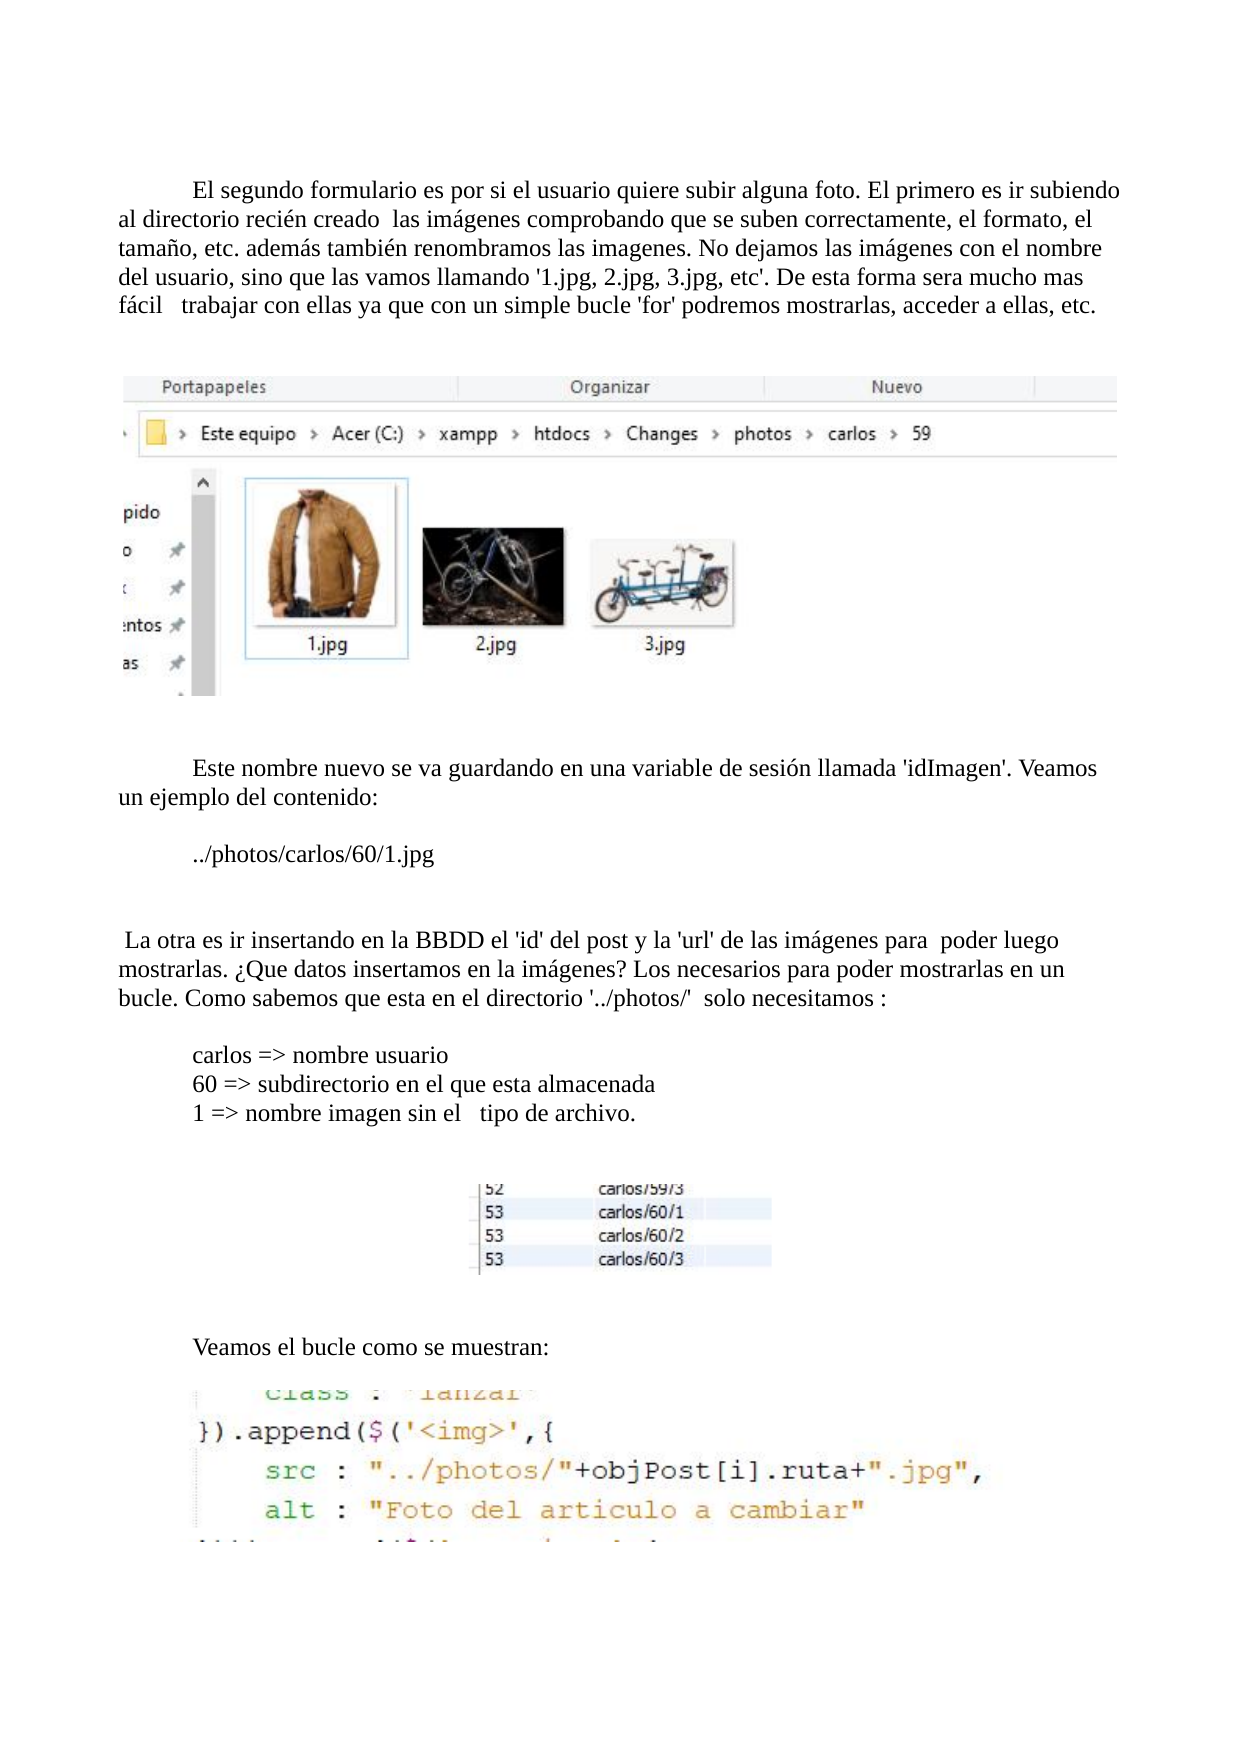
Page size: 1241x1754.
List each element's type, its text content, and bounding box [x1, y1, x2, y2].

text Este nombre nuevo se va guardando en una variable de sesión llamada 'idImagen'. Veamos un ejemplo del contenido: [118, 753, 1122, 811]
picture [123, 376, 1117, 696]
picture [177, 1390, 1064, 1542]
text Veamos el bucle como se muestran: [118, 1332, 1122, 1361]
text 60 => subdirectorio en el que esta almacenada [118, 1069, 1122, 1098]
text 1 => nombre imagen sin el tipo de archivo. [118, 1098, 1122, 1127]
text carlos => nombre usuario [118, 1041, 1122, 1069]
text ../photos/carlos/60/1.jpg [118, 839, 1122, 868]
picture [468, 1184, 772, 1275]
text La otra es ir insertando en la BBDD el 'id' del post y la 'url' de las imágenes para poder luego mostrarlas. ¿Que datos insertamos en la imágenes? Los necesarios para poder mostrarlas en un bucle. Como sabemos que esta en el directorio '../photos/' solo necesitamos : [118, 926, 1122, 1012]
text El segundo formulario es por si el usuario quiere subir alguna foto. El primero es ir subiendo al directorio recién creado las imágenes comprobando que se suben correctamente, el formato, el tamaño, etc. además también renombramos las imagenes. No dejamos las imágenes con el nombre del usuario, sino que las vamos llamando '1.jpg, 2.jpg, 3.jpg, etc'. De esta forma sera mucho mas fácil trabajar con ellas ya que con un simple bucle 'for' podremos mostrarlas, acceder a ellas, etc. [118, 176, 1122, 319]
